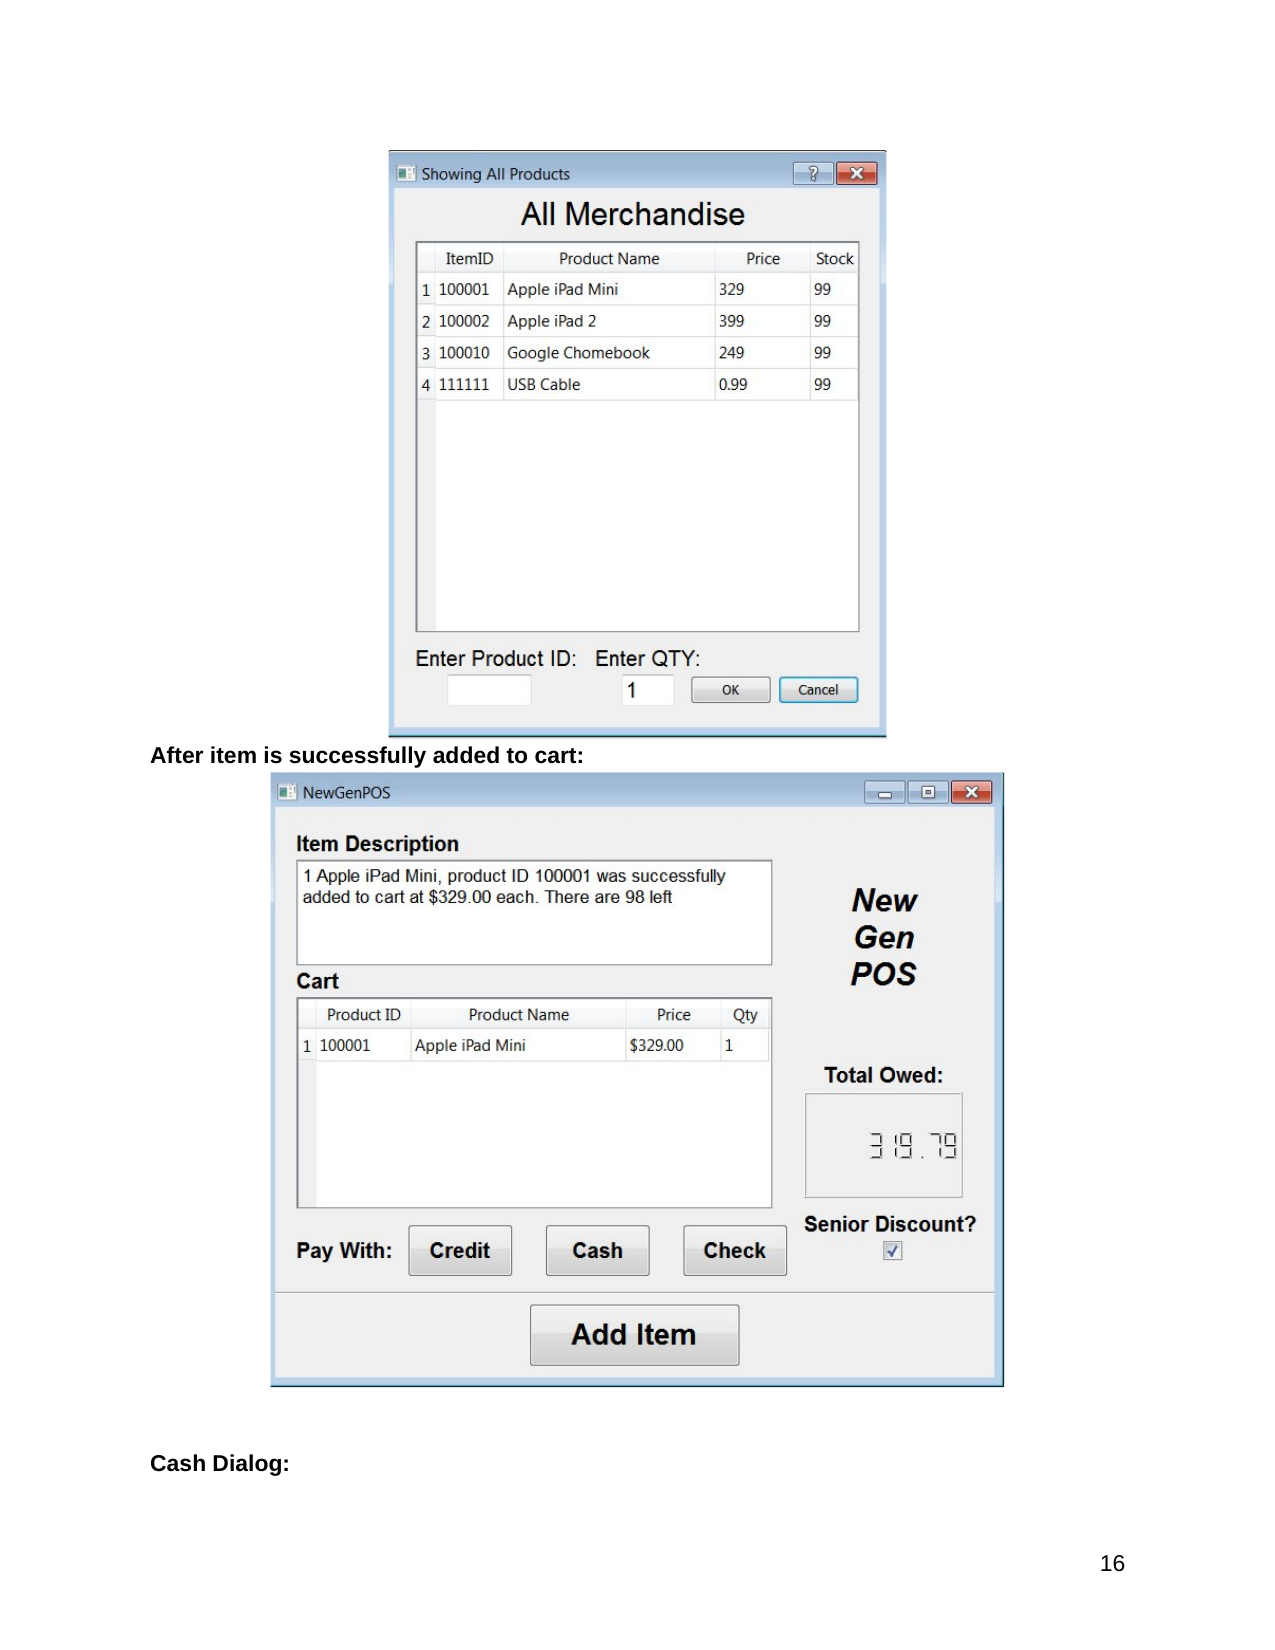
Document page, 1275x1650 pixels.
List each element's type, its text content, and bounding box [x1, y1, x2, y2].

text Cash Dialog: [150, 1450, 1125, 1476]
text After item is successfully added to cart: [150, 743, 1125, 768]
picture [270, 772, 1005, 1388]
picture [388, 150, 887, 739]
